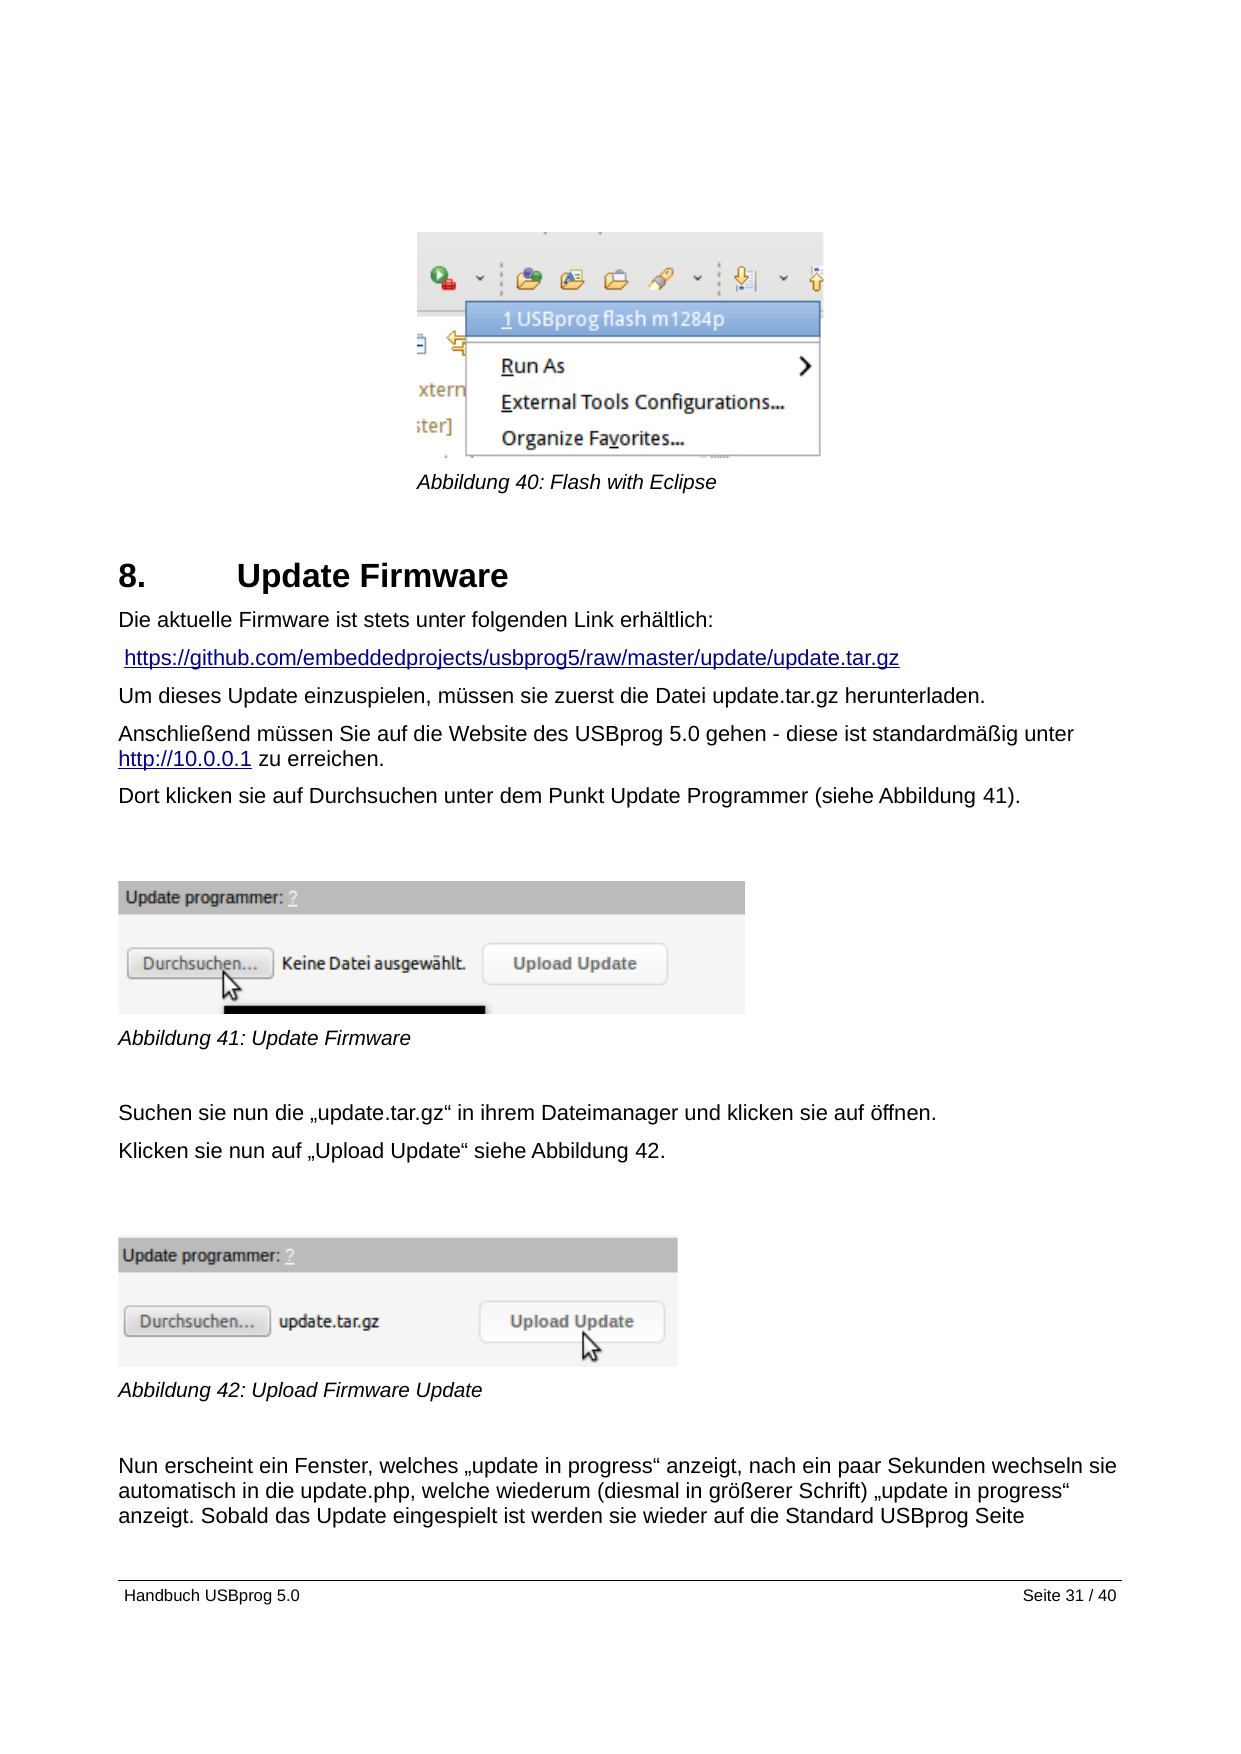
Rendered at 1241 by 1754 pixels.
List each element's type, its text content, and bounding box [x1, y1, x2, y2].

text Nun erscheint ein Fenster, welches „update in progress“ anzeigt, nach ein paar Sekunden wechseln sie automatisch in die update.php, welche wiederum (diesmal in größerer Schrift) „update in progress“ anzeigt. Sobald das Update eingespielt ist werden sie wieder auf die Standard USBprog Seite [118, 1452, 1122, 1528]
text Dort klicken sie auf Durchsuchen unter dem Punkt Update Programmer (siehe Abbildung 41). [118, 783, 1122, 809]
subtitle Update Firmware [118, 556, 1122, 595]
text Die aktuelle Firmware ist stets unter folgenden Link erhältlich: [118, 607, 1122, 633]
picture [417, 232, 824, 458]
text Abbildung 42: Upload Firmware Update [118, 1367, 677, 1402]
text Klicken sie nun auf „Upload Update“ siehe Abbildung 42. [118, 1138, 1122, 1163]
text Anschließend müssen Sie auf die Website des USBprog 5.0 gehen - diese ist standardmäßig unter http://10.0.0.1 zu erreichen. [118, 721, 1122, 771]
text https://github.com/embeddedprojects/usbprog5/raw/master/update/update.tar.gz [118, 645, 1122, 670]
picture [118, 881, 745, 1014]
picture [118, 1235, 678, 1367]
text Abbildung 40: Flash with Eclipse [417, 458, 823, 493]
text Suchen sie nun die „update.tar.gz“ in ihrem Dateimanager und klicken sie auf öffnen. [118, 1100, 1122, 1125]
text Abbildung 41: Update Firmware [118, 1014, 745, 1050]
text Um dieses Update einzuspielen, müssen sie zuerst die Datei update.tar.gz herunterladen. [118, 683, 1122, 708]
